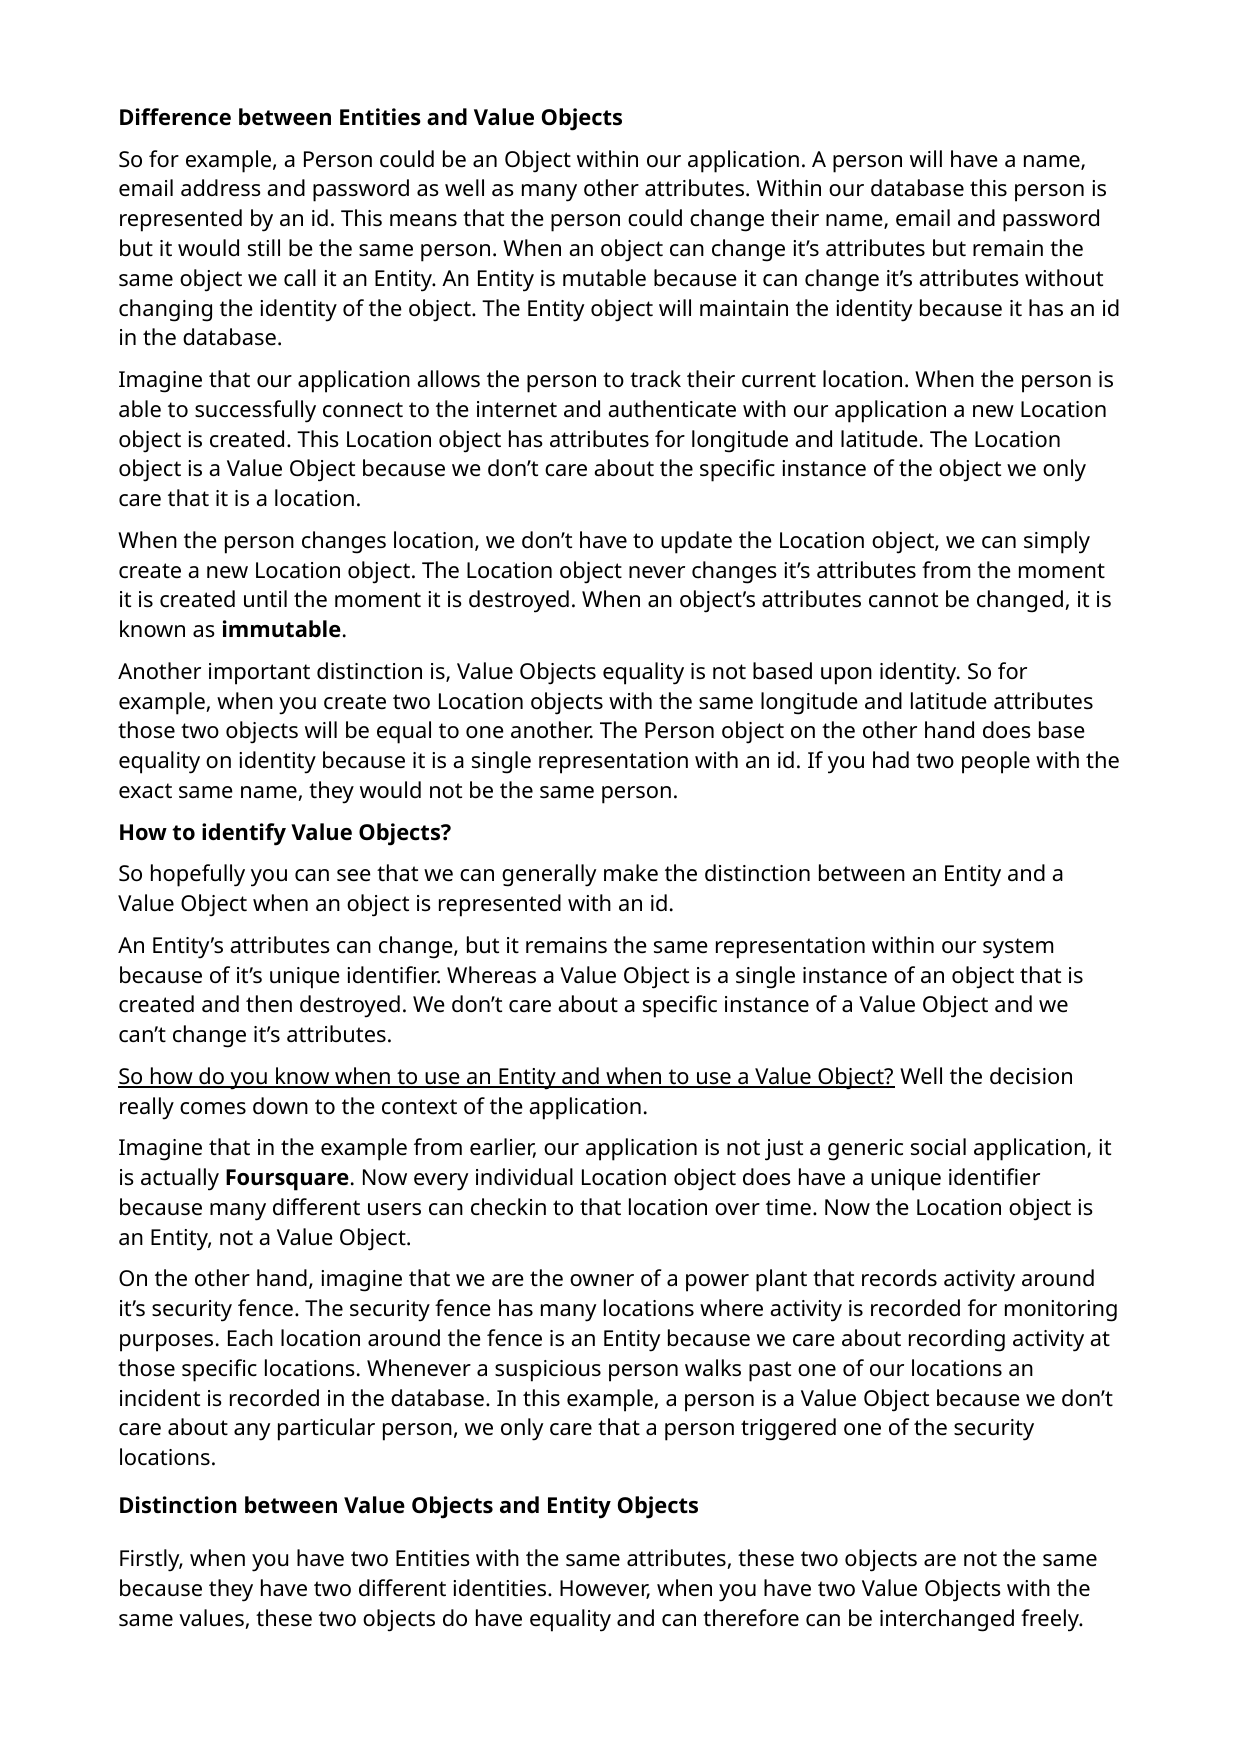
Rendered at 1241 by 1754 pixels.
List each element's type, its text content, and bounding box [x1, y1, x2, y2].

text So for example, a Person could be an Object within our application. A person will have a name, email address and password as well as many other attributes. Within our database this person is represented by an id. This means that the person could change their name, email and password but it would still be the same person. When an object can change it’s attributes but remain the same object we call it an Entity. An Entity is mutable because it can change it’s attributes without changing the identity of the object. The Entity object will maintain the identity because it has an id in the database. [118, 144, 1122, 352]
text So how do you know when to use an Entity and when to use a Value Object? Well the decision really comes down to the context of the application. [118, 1061, 1122, 1121]
text An Entity’s attributes can change, but it remains the same representation within our system because of it’s unique identifier. Whereas a Value Object is a single instance of an object that is created and then destroyed. We don’t care about a specific instance of a Value Object and we can’t change it’s attributes. [118, 930, 1122, 1049]
text Another important distinction is, Value Objects equality is not based upon identity. So for example, when you create two Location objects with the same longitude and latitude attributes those two objects will be equal to one another. The Person object on the other hand does base equality on identity because it is a single representation with an id. If you had two people with the exact same name, they would not be the same person. [118, 656, 1122, 805]
text Distinction between Value Objects and Entity Objects [118, 1490, 1122, 1519]
text On the other hand, imagine that we are the owner of a power plant that records activity around it’s security fence. The security fence has many locations where activity is recorded for monitoring purposes. Each location around the fence is an Entity because we care about recording activity at those specific locations. Whenever a suspicious person walks past one of our locations an incident is recorded in the database. In this example, a person is a Value Object because we don’t care about any particular person, we only care that a person triggered one of the security locations. [118, 1263, 1122, 1472]
text Firstly, when you have two Entities with the same attributes, these two objects are not the same because they have two different identities. However, when you have two Value Objects with the same values, these two objects do have equality and can therefore can be interchanged freely. [118, 1543, 1122, 1633]
text So hopefully you can see that we can generally make the distinction between an Entity and a Value Object when an object is represented with an id. [118, 858, 1122, 918]
text Imagine that in the example from earlier, our application is not just a generic social application, it is actually Foursquare. Now every individual Location object does have a unique identifier because many different users can checkin to that location over time. Now the Location object is an Entity, not a Value Object. [118, 1132, 1122, 1252]
text Difference between Entities and Value Objects [118, 102, 1122, 132]
text Imagine that our application allows the person to track their current location. When the person is able to successfully connect to the internet and authenticate with our application a new Location object is created. This Location object has attributes for longitude and latitude. The Location object is a Value Object because we don’t care about the specific instance of the object we only care that it is a location. [118, 364, 1122, 513]
text How to identify Value Objects? [118, 817, 1122, 847]
text When the person changes location, we don’t have to update the Location object, we can simply create a new Location object. The Location object never changes it’s attributes from the moment it is created until the moment it is destroyed. When an object’s attributes cannot be changed, it is known as immutable. [118, 525, 1122, 644]
